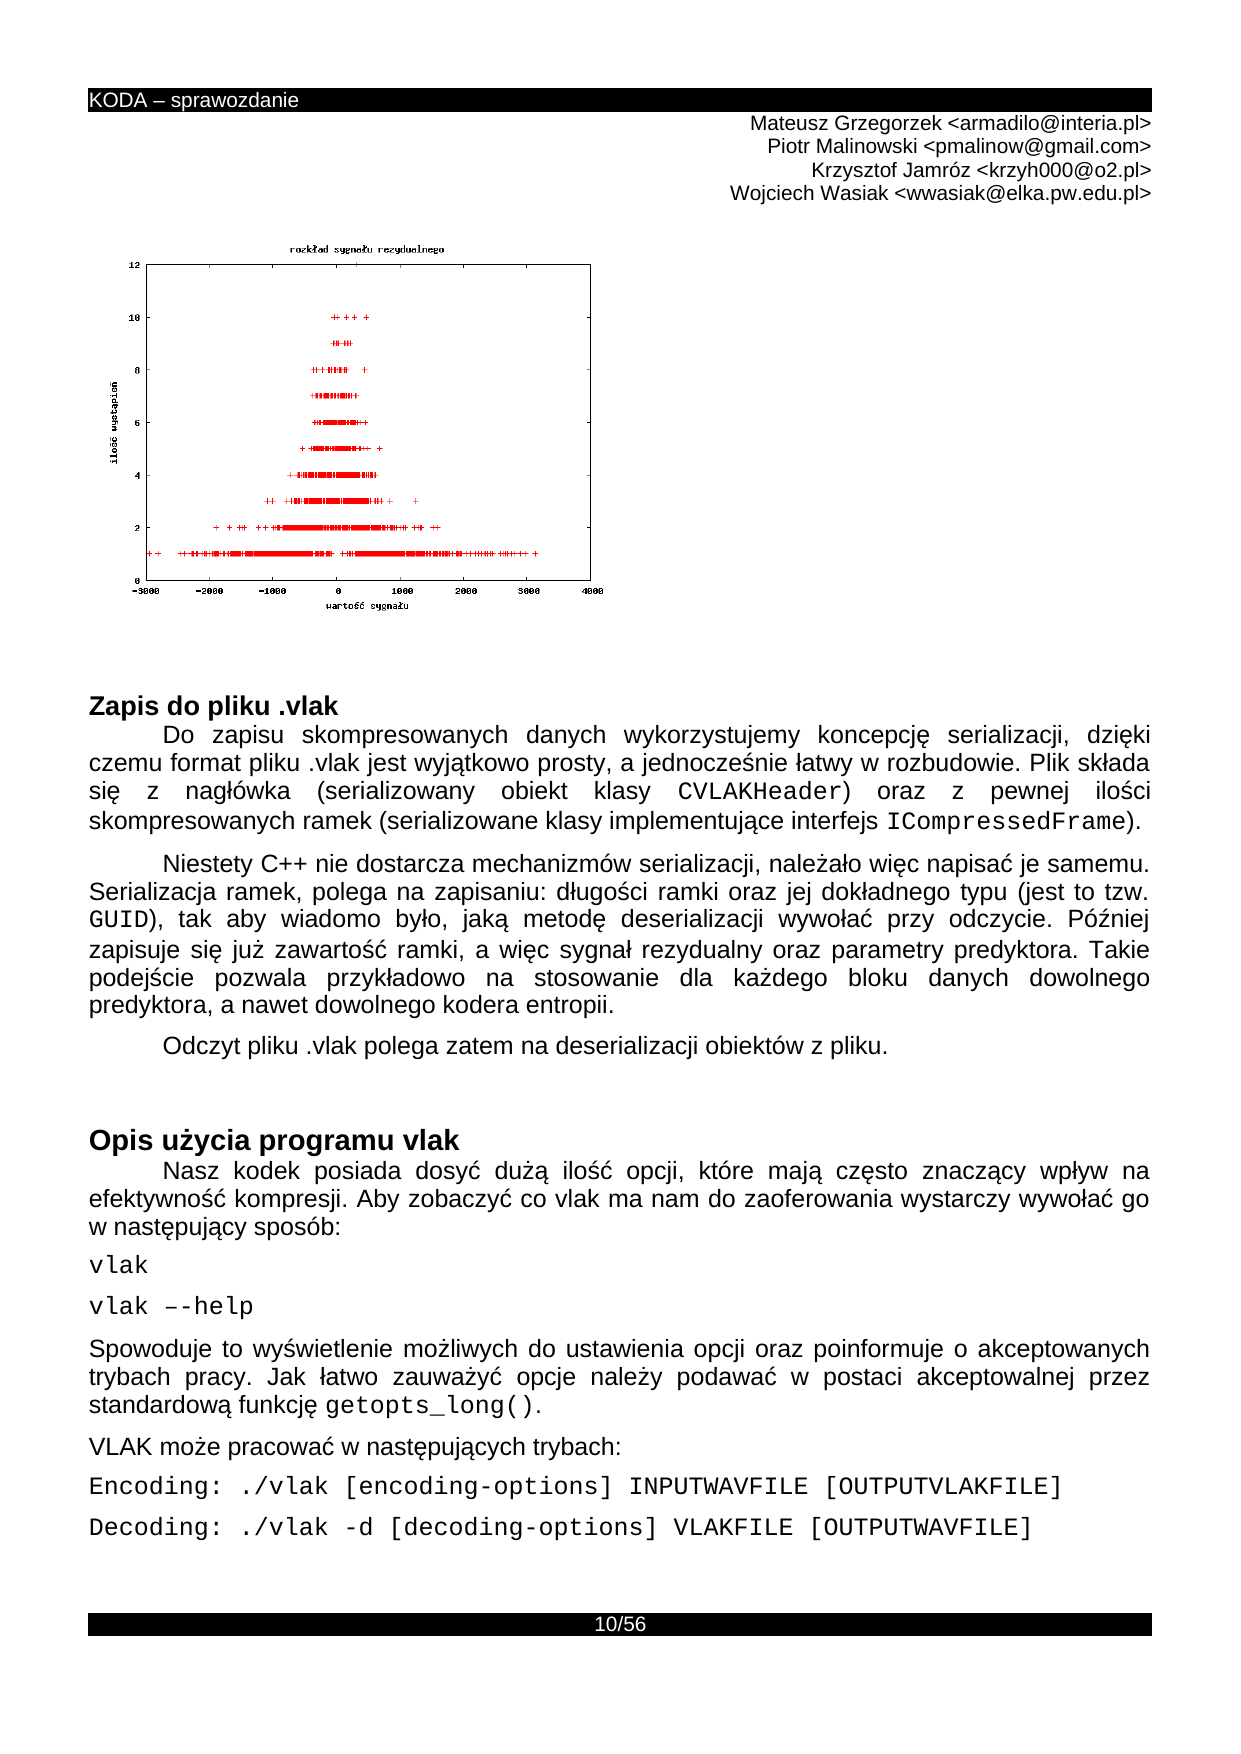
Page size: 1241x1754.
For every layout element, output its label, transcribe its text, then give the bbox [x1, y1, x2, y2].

text Nasz kodek posiada dosyć dużą ilość opcji, które mają często znaczący wpływ na efektywność kompresji. Aby zobaczyć co vlak ma nam do zaoferowania wystarczy wywołać go w następujący sposób: [88, 1157, 1152, 1241]
text Odczyt pliku .vlak polega zatem na deserializacji obiektów z pliku. [88, 1032, 1152, 1059]
text Encoding: ./vlak [encoding-options] INPUTWAVFILE [OUTPUTVLAKFILE] [88, 1474, 1152, 1502]
subtitle Zapis do pliku .vlak [88, 691, 1152, 721]
text Do zapisu skompresowanych danych wykorzystujemy koncepcję serializacji, dzięki czemu format pliku .vlak jest wyjątkowo prosty, a jednocześnie łatwy w rozbudowie. Plik składa się z nagłówka (serializowany obiekt klasy CVLAKHeader) oraz z pewnej ilości skompresowanych ramek (serializowane klasy implementujące interfejs ICompressedFrame). [88, 721, 1152, 837]
subtitle Opis użycia programu vlak [88, 1124, 1152, 1157]
text Decoding: ./vlak -d [decoding-options] VLAKFILE [OUTPUTWAVFILE] [88, 1514, 1152, 1543]
text VLAK może pracować w następujących trybach: [88, 1433, 1152, 1461]
text vlak [88, 1253, 1152, 1281]
text Niestety C++ nie dostarcza mechanizmów serializacji, należało więc napisać je samemu. Serializacja ramek, polega na zapisaniu: długości ramki oraz jej dokładnego typu (jest to tzw. GUID), tak aby wiadomo było, jaką metodę deserializacji wywołać przy odczycie. Później zapisuje się już zawartość ramki, a więc sygnał rezydualny oraz parametry predyktora. Takie podejście pozwala przykładowo na stosowanie dla każdego bloku danych dowolnego predyktora, a nawet dowolnego kodera entropii. [88, 849, 1152, 1019]
text Spowoduje to wyświetlenie możliwych do ustawienia opcji oraz poinformuje o akceptowanych trybach pracy. Jak łatwo zauważyć opcje należy podawać w postaci akceptowalnej przez standardową funkcję getopts_long(). [88, 1335, 1152, 1421]
table_cell [620, 234, 1152, 638]
text vlak –-help [88, 1294, 1152, 1322]
table_cell [89, 234, 620, 638]
picture [103, 234, 606, 611]
